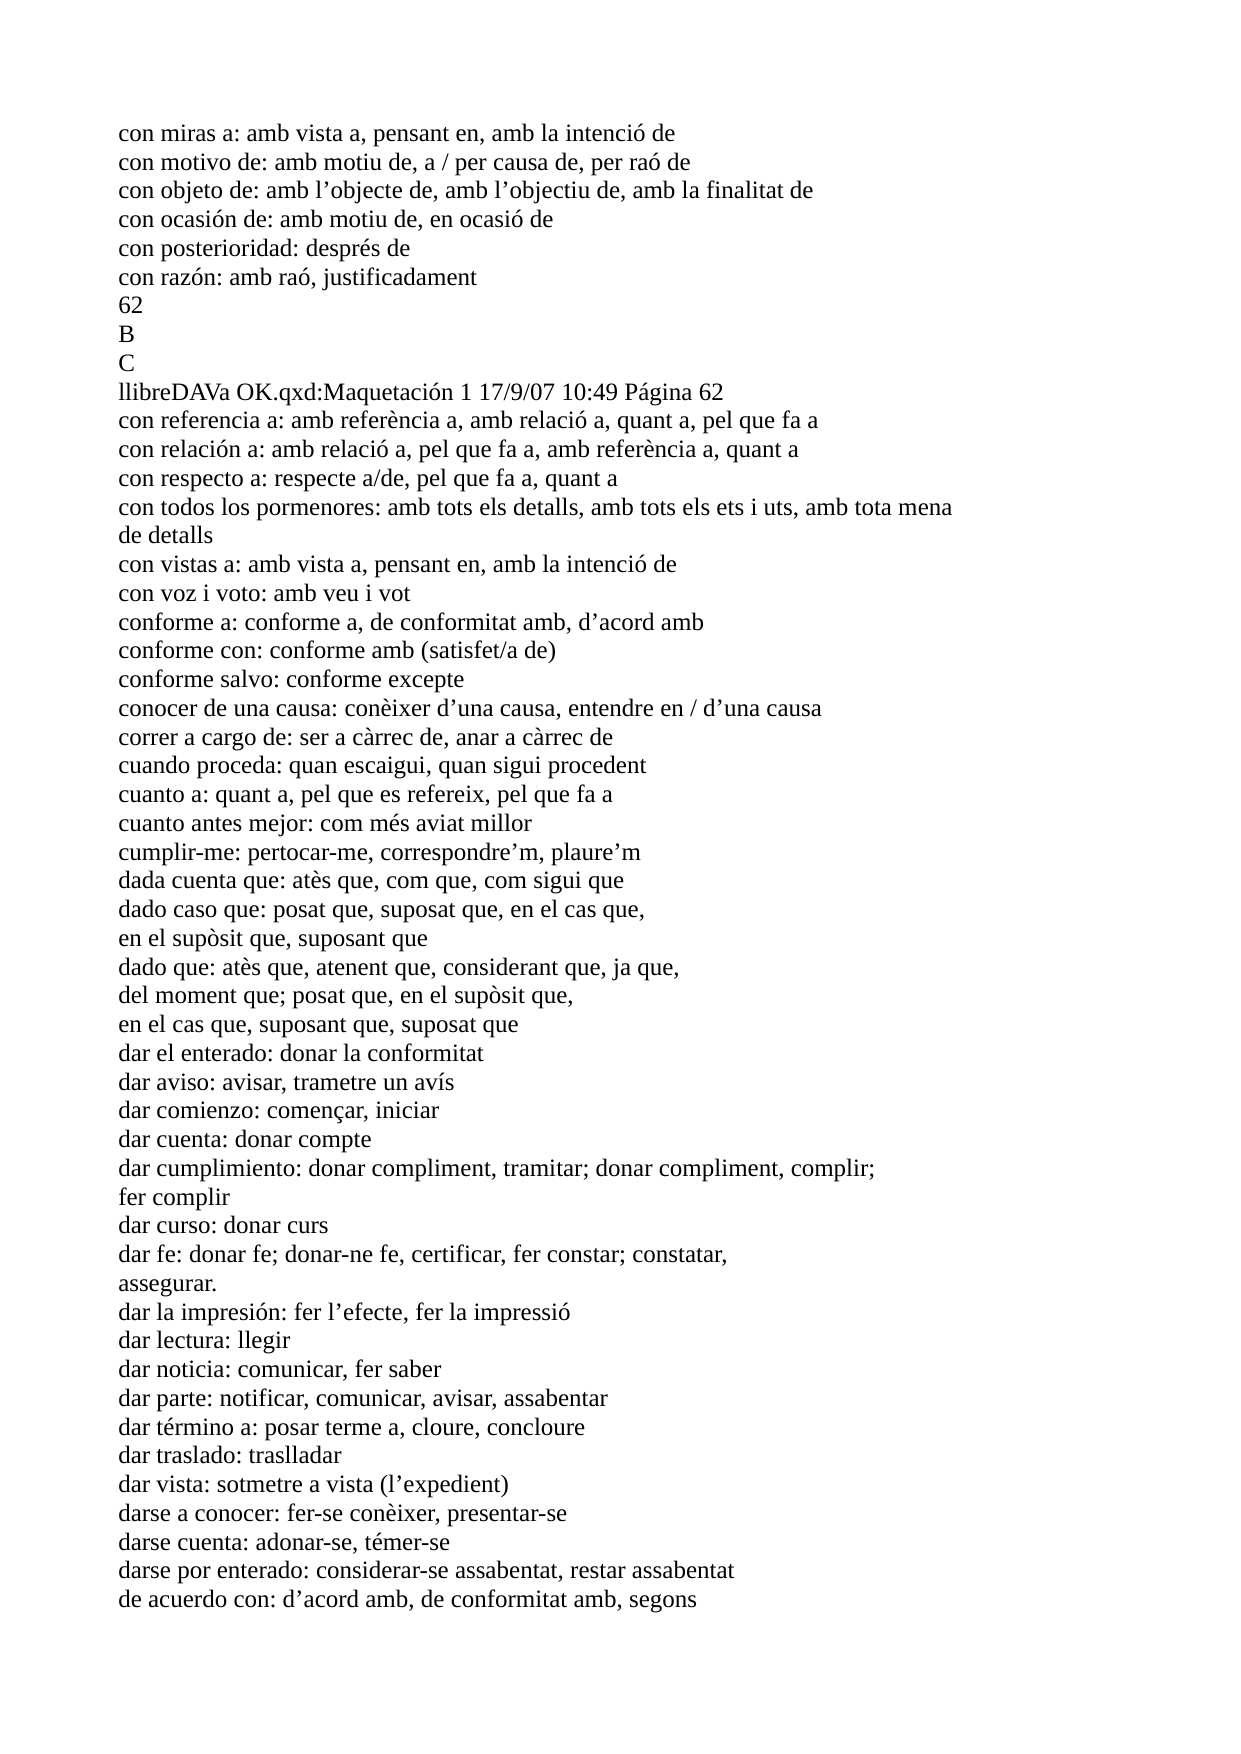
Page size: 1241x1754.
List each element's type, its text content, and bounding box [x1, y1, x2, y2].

text cuando proceda: quan escaigui, quan sigui procedent [118, 751, 1122, 779]
text dado que: atès que, atenent que, considerant que, ja que, [118, 952, 1122, 981]
text 62 [118, 291, 1122, 319]
text con relación a: amb relació a, pel que fa a, amb referència a, quant a [118, 434, 1122, 463]
text con objeto de: amb l’objecte de, amb l’objectiu de, amb la finalitat de [118, 176, 1122, 204]
text dar la impresión: fer l’efecte, fer la impressió [118, 1297, 1122, 1326]
text dar vista: sotmetre a vista (l’expedient) [118, 1469, 1122, 1498]
text dar cuenta: donar compte [118, 1124, 1122, 1153]
text C [118, 348, 1122, 377]
text dar comienzo: començar, iniciar [118, 1096, 1122, 1124]
text con posterioridad: després de [118, 233, 1122, 262]
text en el supòsit que, suposant que [118, 923, 1122, 952]
text con voz i voto: amb veu i vot [118, 578, 1122, 607]
text dar curso: donar curs [118, 1211, 1122, 1239]
text dar aviso: avisar, trametre un avís [118, 1067, 1122, 1096]
text correr a cargo de: ser a càrrec de, anar a càrrec de [118, 722, 1122, 751]
text con respecto a: respecte a/de, pel que fa a, quant a [118, 463, 1122, 492]
text con todos los pormenores: amb tots els detalls, amb tots els ets i uts, amb tota mena [118, 492, 1122, 521]
text conforme a: conforme a, de conformitat amb, d’acord amb [118, 607, 1122, 636]
text cuanto a: quant a, pel que es refereix, pel que fa a [118, 779, 1122, 808]
text conforme salvo: conforme excepte [118, 664, 1122, 693]
text dada cuenta que: atès que, com que, com sigui que [118, 866, 1122, 894]
text dar el enterado: donar la conformitat [118, 1038, 1122, 1067]
text conocer de una causa: conèixer d’una causa, entendre en / d’una causa [118, 693, 1122, 722]
text cumplir-me: pertocar-me, correspondre’m, plaure’m [118, 837, 1122, 866]
text con ocasión de: amb motiu de, en ocasió de [118, 204, 1122, 233]
text conforme con: conforme amb (satisfet/a de) [118, 636, 1122, 664]
text dar traslado: traslladar [118, 1441, 1122, 1469]
text dado caso que: posat que, suposat que, en el cas que, [118, 894, 1122, 923]
text fer complir [118, 1182, 1122, 1211]
text con referencia a: amb referència a, amb relació a, quant a, pel que fa a [118, 406, 1122, 434]
text darse cuenta: adonar-se, témer-se [118, 1527, 1122, 1556]
text de acuerdo con: d’acord amb, de conformitat amb, segons [118, 1584, 1122, 1613]
text dar parte: notificar, comunicar, avisar, assabentar [118, 1383, 1122, 1412]
text con vistas a: amb vista a, pensant en, amb la intenció de [118, 549, 1122, 578]
text B [118, 319, 1122, 348]
text con motivo de: amb motiu de, a / per causa de, per raó de [118, 147, 1122, 176]
text con razón: amb raó, justificadament [118, 262, 1122, 291]
text cuanto antes mejor: com més aviat millor [118, 808, 1122, 837]
text dar cumplimiento: donar compliment, tramitar; donar compliment, complir; [118, 1153, 1122, 1182]
text dar fe: donar fe; donar-ne fe, certificar, fer constar; constatar, [118, 1239, 1122, 1268]
text dar noticia: comunicar, fer saber [118, 1354, 1122, 1383]
text con miras a: amb vista a, pensant en, amb la intenció de [118, 118, 1122, 147]
text en el cas que, suposant que, suposat que [118, 1009, 1122, 1038]
text assegurar. [118, 1268, 1122, 1297]
text dar lectura: llegir [118, 1326, 1122, 1354]
text darse por enterado: considerar-se assabentat, restar assabentat [118, 1556, 1122, 1584]
text de detalls [118, 521, 1122, 549]
text darse a conocer: fer-se conèixer, presentar-se [118, 1498, 1122, 1527]
text llibreDAVa OK.qxd:Maquetación 1 17/9/07 10:49 Página 62 [118, 377, 1122, 406]
text del moment que; posat que, en el supòsit que, [118, 981, 1122, 1009]
text dar término a: posar terme a, cloure, concloure [118, 1412, 1122, 1441]
